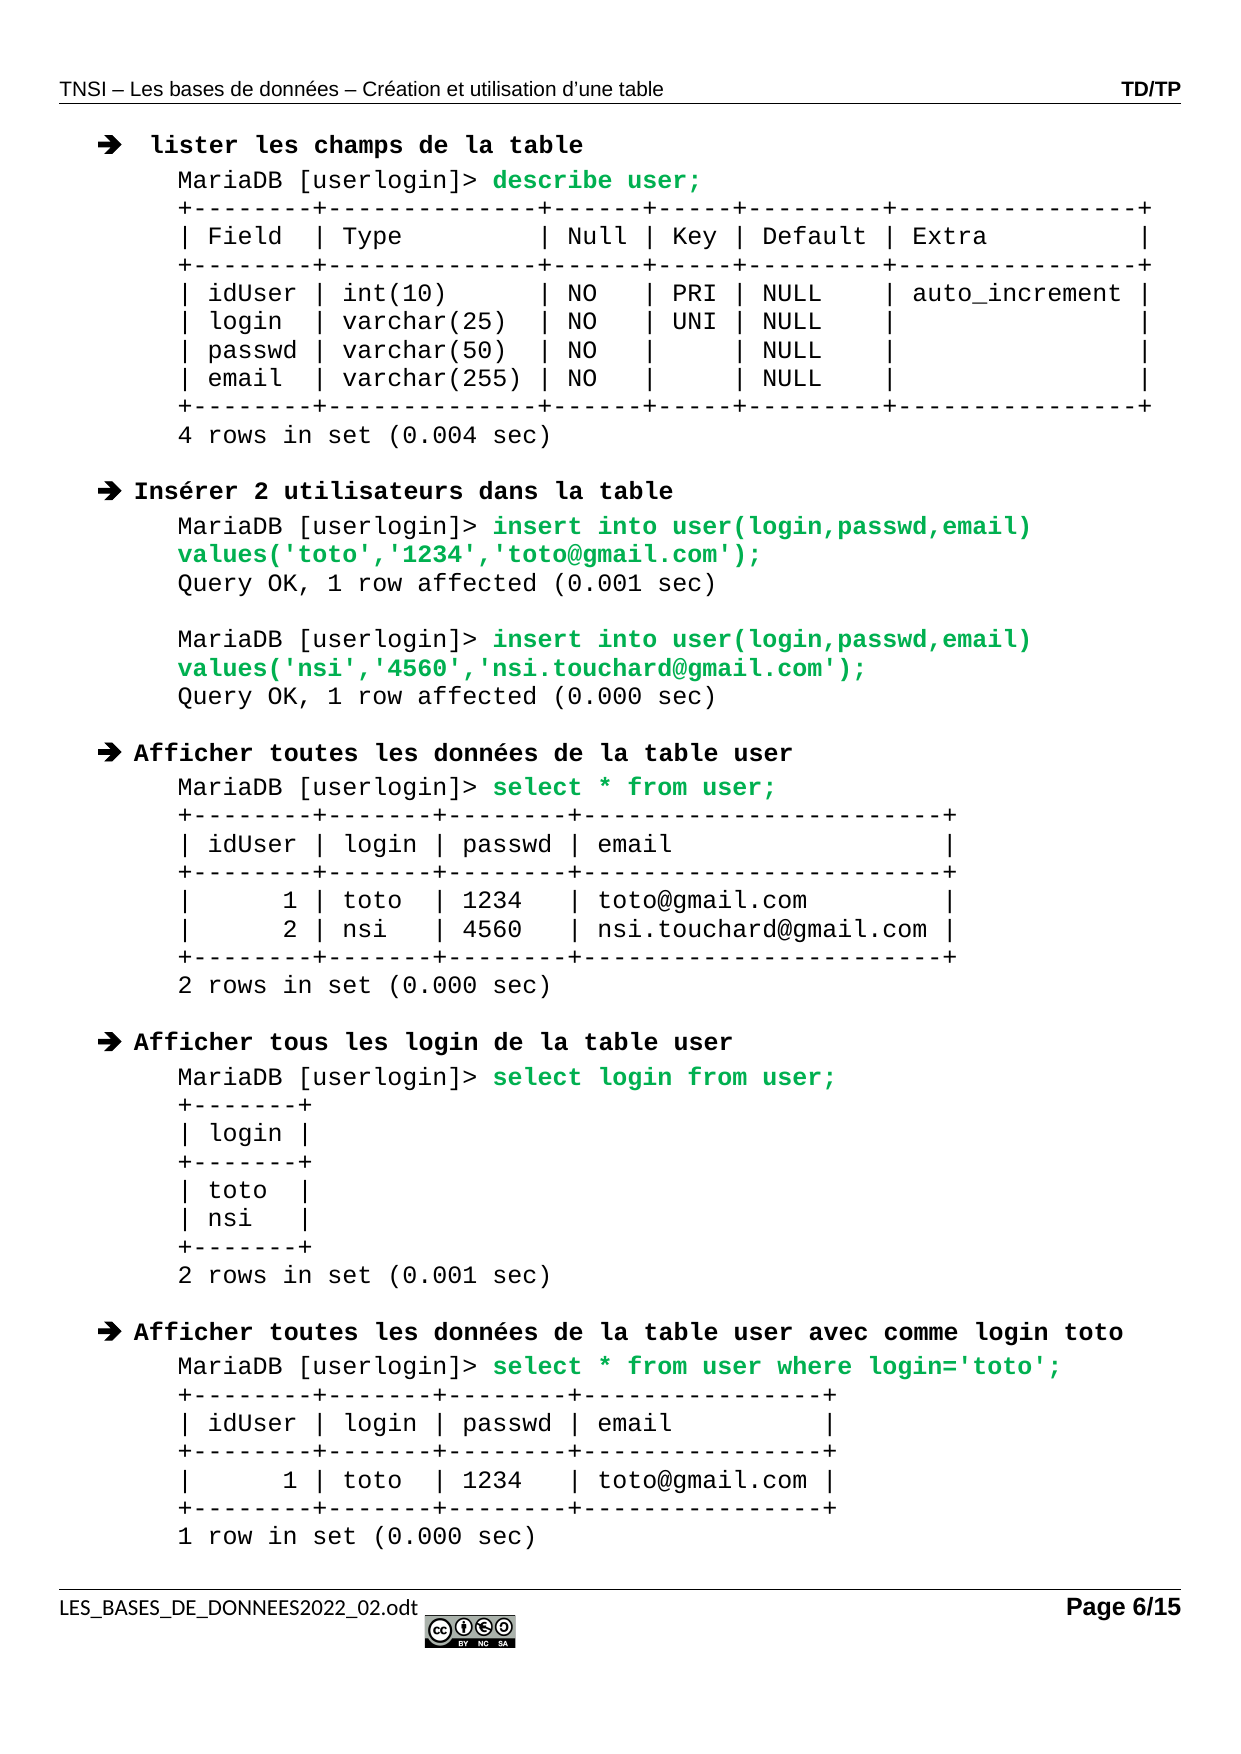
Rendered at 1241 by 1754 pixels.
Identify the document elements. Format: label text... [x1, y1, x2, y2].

list Insérer 2 utilisateurs dans la table [96, 479, 1181, 507]
list Afficher toutes les données de la table user [96, 740, 1181, 768]
text Query OK, 1 row affected (0.000 sec) [177, 683, 1181, 712]
text | 1 | toto | 1234 | toto@gmail.com | [177, 888, 1181, 916]
text | login | varchar(25) | NO | UNI | NULL | | [177, 309, 1181, 337]
text 2 rows in set (0.000 sec) [177, 973, 1181, 1001]
text +--------+-------+--------+----------------+ [177, 1439, 1181, 1467]
text +-------+ [177, 1093, 1181, 1121]
text +--------+-------+--------+----------------+ [177, 1496, 1181, 1524]
list Afficher tous les login de la table user [96, 1030, 1181, 1058]
text | Field | Type | Null | Key | Default | Extra | [177, 224, 1181, 252]
list Afficher toutes les données de la table user avec comme login toto [96, 1319, 1181, 1348]
text +--------+-------+--------+----------------+ [177, 1382, 1181, 1411]
text 1 row in set (0.000 sec) [177, 1524, 1181, 1552]
text 4 rows in set (0.004 sec) [177, 422, 1181, 451]
text | email | varchar(255) | NO | | NULL | | [177, 366, 1181, 394]
text +--------+-------+--------+------------------------+ [177, 945, 1181, 973]
text +-------+ [177, 1234, 1181, 1263]
text | idUser | int(10) | NO | PRI | NULL | auto_increment | [177, 281, 1181, 309]
text | idUser | login | passwd | email | [177, 1411, 1181, 1439]
text +--------+-------+--------+------------------------+ [177, 860, 1181, 888]
text +--------+--------------+------+-----+---------+----------------+ [177, 196, 1181, 224]
text MariaDB [userlogin]> insert into user(login,passwd,email) values('nsi','4560','nsi.touchard@gmail.com'); [177, 627, 1181, 683]
text | idUser | login | passwd | email | [177, 831, 1181, 860]
text | 2 | nsi | 4560 | nsi.touchard@gmail.com | [177, 916, 1181, 945]
text | nsi | [177, 1206, 1181, 1234]
text +--------+-------+--------+------------------------+ [177, 803, 1181, 831]
text MariaDB [userlogin]> select * from user where login='toto'; [177, 1354, 1181, 1382]
text +-------+ [177, 1149, 1181, 1178]
text | login | [177, 1121, 1181, 1149]
text | passwd | varchar(50) | NO | | NULL | | [177, 337, 1181, 366]
text MariaDB [userlogin]> select login from user; [177, 1064, 1181, 1093]
text | toto | [177, 1178, 1181, 1206]
text MariaDB [userlogin]> describe user; [177, 167, 1181, 196]
list lister les champs de la table [96, 133, 1181, 161]
text Query OK, 1 row affected (0.001 sec) [177, 570, 1181, 598]
text +--------+--------------+------+-----+---------+----------------+ [177, 394, 1181, 422]
text +--------+--------------+------+-----+---------+----------------+ [177, 252, 1181, 281]
text MariaDB [userlogin]> select * from user; [177, 775, 1181, 803]
text | 1 | toto | 1234 | toto@gmail.com | [177, 1467, 1181, 1496]
text 2 rows in set (0.001 sec) [177, 1263, 1181, 1291]
text MariaDB [userlogin]> insert into user(login,passwd,email) values('toto','1234','toto@gmail.com'); [177, 513, 1181, 570]
